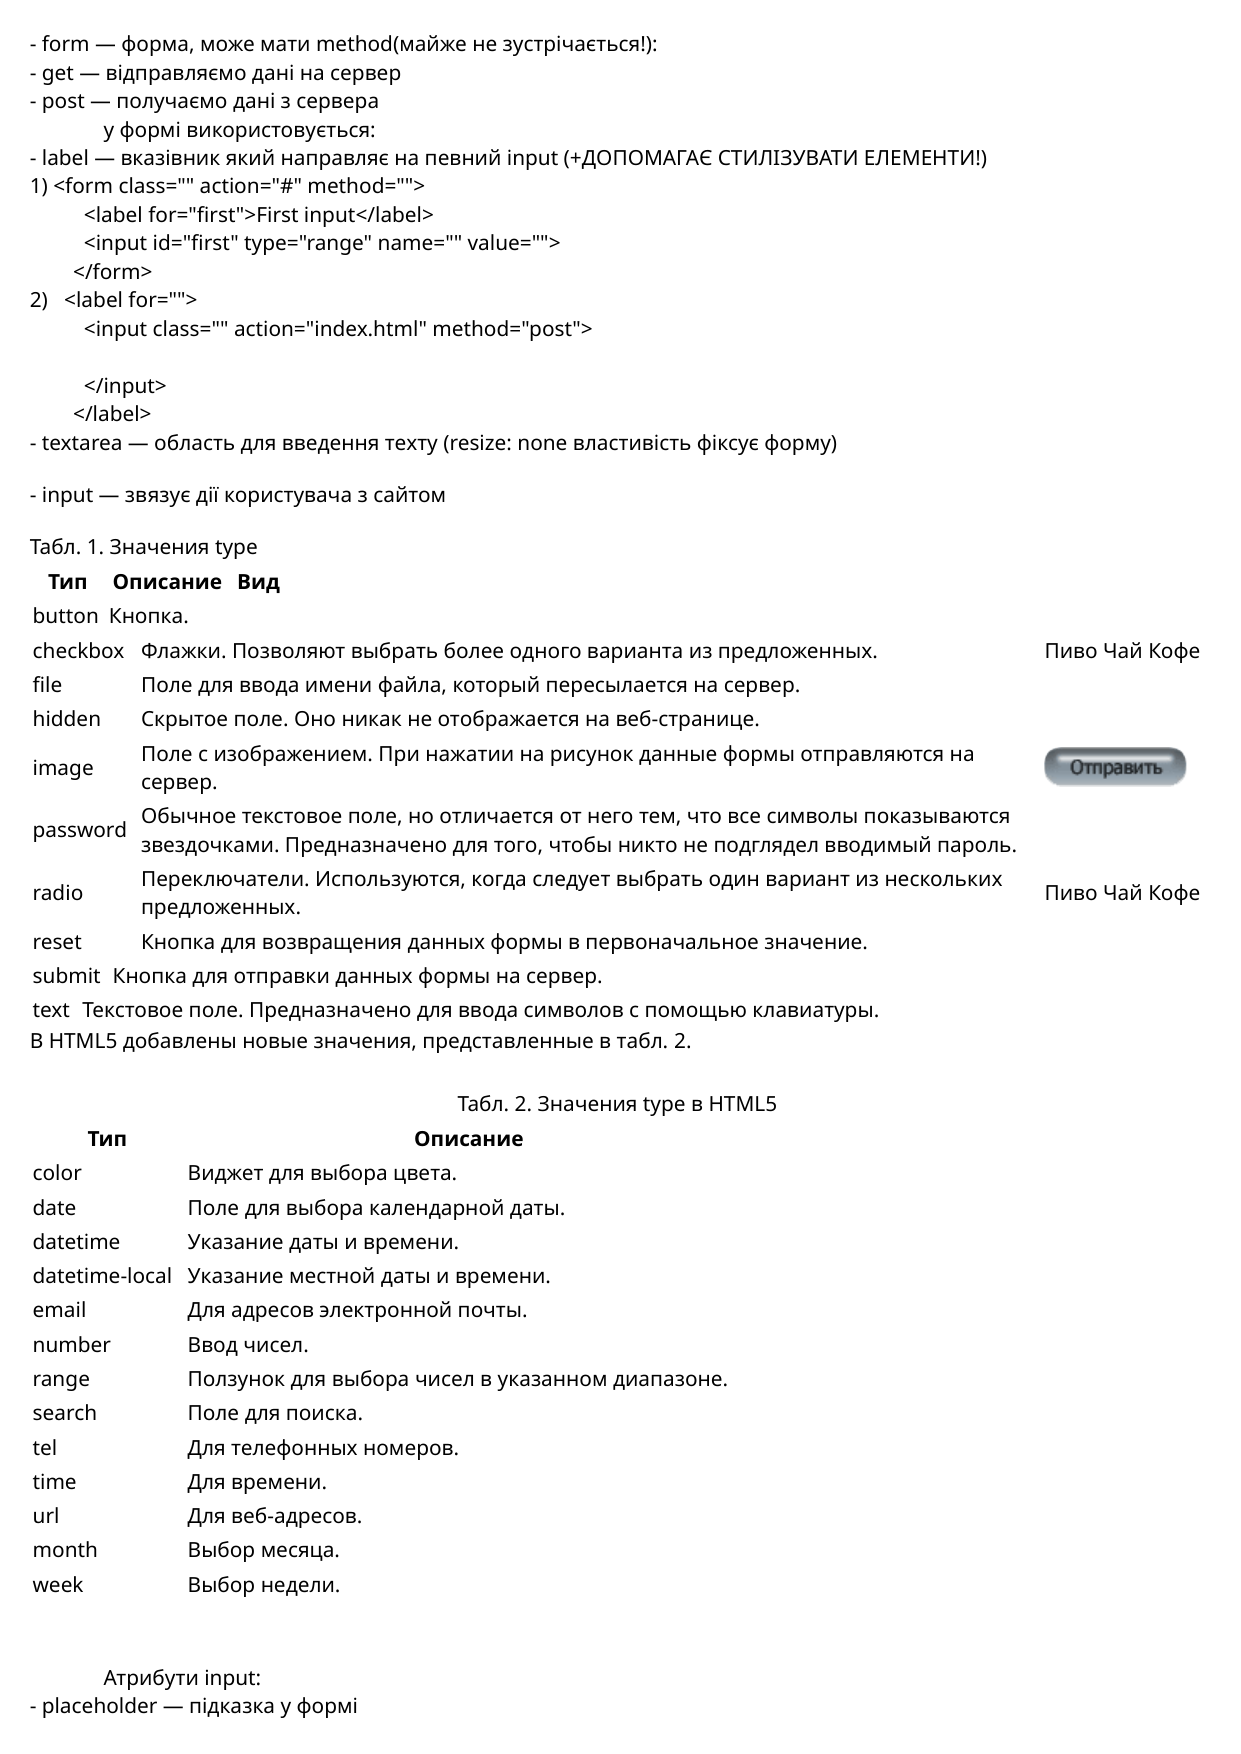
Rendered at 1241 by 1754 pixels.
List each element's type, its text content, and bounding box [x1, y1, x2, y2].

table_cell Для адресов электронной почты. [185, 1293, 753, 1327]
text <input class="" action="index.html" method="post"> [29, 314, 1211, 342]
table_cell [1041, 701, 1211, 736]
table_cell Ползунок для выбора чисел в указанном диапазоне. [185, 1361, 753, 1396]
table_cell Пиво Чай Кофе [1041, 861, 1211, 924]
table_header [632, 958, 648, 992]
text <label for="first">First input</label> [29, 200, 1211, 228]
table_cell [229, 599, 288, 633]
text </form> [29, 257, 1211, 285]
text у формі використовується: [29, 115, 1211, 143]
table_header Текстовое поле. Предназначено для ввода символов с помощью клавиатуры. [79, 993, 904, 1027]
table_cell Поле с изображением. При нажатии на рисунок данные формы отправляются на сервер. [138, 736, 1041, 798]
text <input id="first" type="range" name="" value=""> [29, 228, 1211, 257]
table_cell [1041, 799, 1211, 861]
table_cell radio [30, 861, 138, 924]
table_cell password [30, 799, 138, 861]
table_cell Обычное текстовое поле, но отличается от него тем, что все символы показываются звездочками. Предназначено для того, чтобы никто не подглядел вводимый пароль. [138, 799, 1041, 861]
table_cell Переключатели. Используются, когда следует выбрать один вариант из нескольких предложенных. [138, 861, 1041, 924]
text - get — відправляємо дані на сервер [29, 58, 1211, 86]
table_cell file [30, 667, 138, 701]
table_cell Указание местной даты и времени. [185, 1259, 753, 1293]
text Табл. 2. Значения type в HTML5 [29, 1089, 1211, 1117]
text 2) <label for=""> [29, 285, 1211, 314]
table_cell month [30, 1533, 184, 1567]
table_cell reset [30, 924, 138, 958]
table_header Флажки. Позволяют выбрать более одного варианта из предложенных. [138, 633, 1041, 667]
table_header Кнопка для отправки данных формы на сервер. [110, 958, 632, 992]
table_header [904, 993, 920, 1027]
text - placeholder — підказка у формі [29, 1692, 1211, 1720]
table_cell Выбор недели. [185, 1567, 753, 1601]
text 1) <form class="" action="#" method=""> [29, 172, 1211, 200]
table_cell Поле для выбора календарной даты. [185, 1190, 753, 1224]
table_cell tel [30, 1430, 184, 1464]
table_header Описание [106, 564, 228, 599]
table_cell Выбор месяца. [185, 1533, 753, 1567]
table_cell Указание даты и времени. [185, 1224, 753, 1258]
table_cell [1041, 667, 1211, 701]
table_header checkbox [30, 633, 138, 667]
table_cell Поле для ввода имени файла, который пересылается на сервер. [138, 667, 1041, 701]
table_cell Скрытое поле. Оно никак не отображается на веб-странице. [138, 701, 1041, 736]
text - label — вказівник який направляє на певний input (+ДОПОМАГАЄ СТИЛІЗУВАТИ ЕЛЕМЕНТИ!) [29, 143, 1211, 172]
table_cell [1041, 924, 1211, 958]
text - form — форма, може мати method(майже не зустрічається!): [29, 29, 1211, 58]
table_cell Ввод чисел. [185, 1327, 753, 1361]
text - textarea — область для введення техту (resize: none властивість фіксує форму) [29, 428, 1211, 456]
text </label> [29, 399, 1211, 428]
table_header Тип [30, 564, 106, 599]
table_header Тип [30, 1121, 184, 1156]
table_cell email [30, 1293, 184, 1327]
table_cell image [30, 736, 138, 798]
table_cell time [30, 1464, 184, 1498]
table_header text [30, 993, 79, 1027]
text - input — звязує дії користувача з сайтом [29, 480, 1211, 508]
text </input> [29, 371, 1211, 399]
table_cell Кнопка. [106, 599, 228, 633]
text - post — получаємо дані з сервера [29, 86, 1211, 115]
table_cell color [30, 1156, 184, 1190]
table_header Описание [185, 1121, 753, 1156]
table_header submit [30, 958, 109, 992]
table_cell search [30, 1396, 184, 1430]
table_cell week [30, 1567, 184, 1601]
text Табл. 1. Значения type [29, 532, 1211, 560]
table_cell hidden [30, 701, 138, 736]
table_cell date [30, 1190, 184, 1224]
text В HTML5 добавлены новые значения, представленные в табл. 2. [29, 1027, 1211, 1055]
table_cell Для телефонных номеров. [185, 1430, 753, 1464]
table_cell datetime-local [30, 1259, 184, 1293]
table_cell number [30, 1327, 184, 1361]
table_cell datetime [30, 1224, 184, 1258]
text Атрибути input: [29, 1663, 1211, 1692]
table_cell Для времени. [185, 1464, 753, 1498]
table_cell Поле для поиска. [185, 1396, 753, 1430]
table_cell range [30, 1361, 184, 1396]
table_cell Кнопка для возвращения данных формы в первоначальное значение. [138, 924, 1041, 958]
table_cell url [30, 1498, 184, 1533]
picture [1044, 747, 1187, 787]
table_cell button [30, 599, 106, 633]
table_header Пиво Чай Кофе [1041, 633, 1211, 667]
table_cell [1041, 736, 1211, 798]
table_header Вид [229, 564, 288, 599]
table_cell Для веб-адресов. [185, 1498, 753, 1533]
table_cell Виджет для выбора цвета. [185, 1156, 753, 1190]
